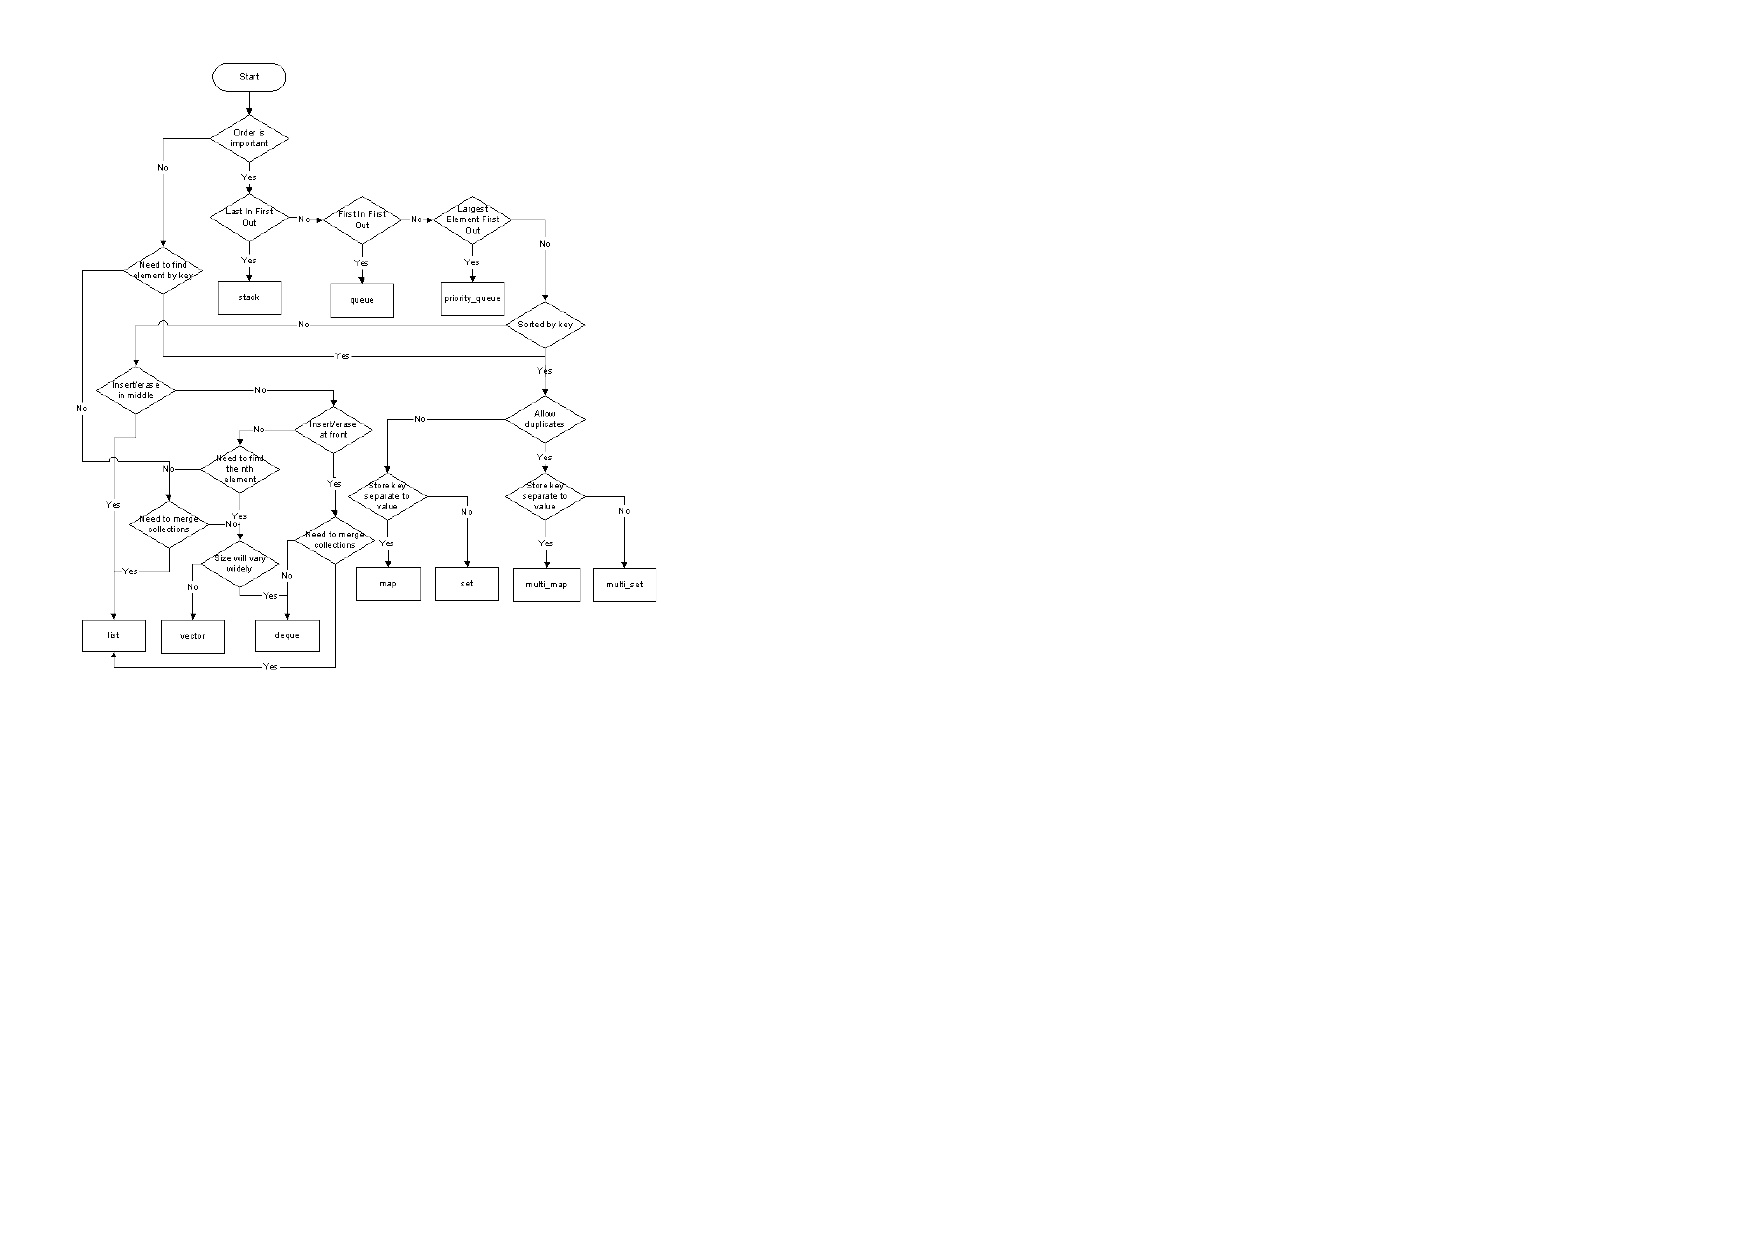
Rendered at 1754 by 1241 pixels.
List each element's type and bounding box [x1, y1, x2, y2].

picture [59, 59, 657, 677]
